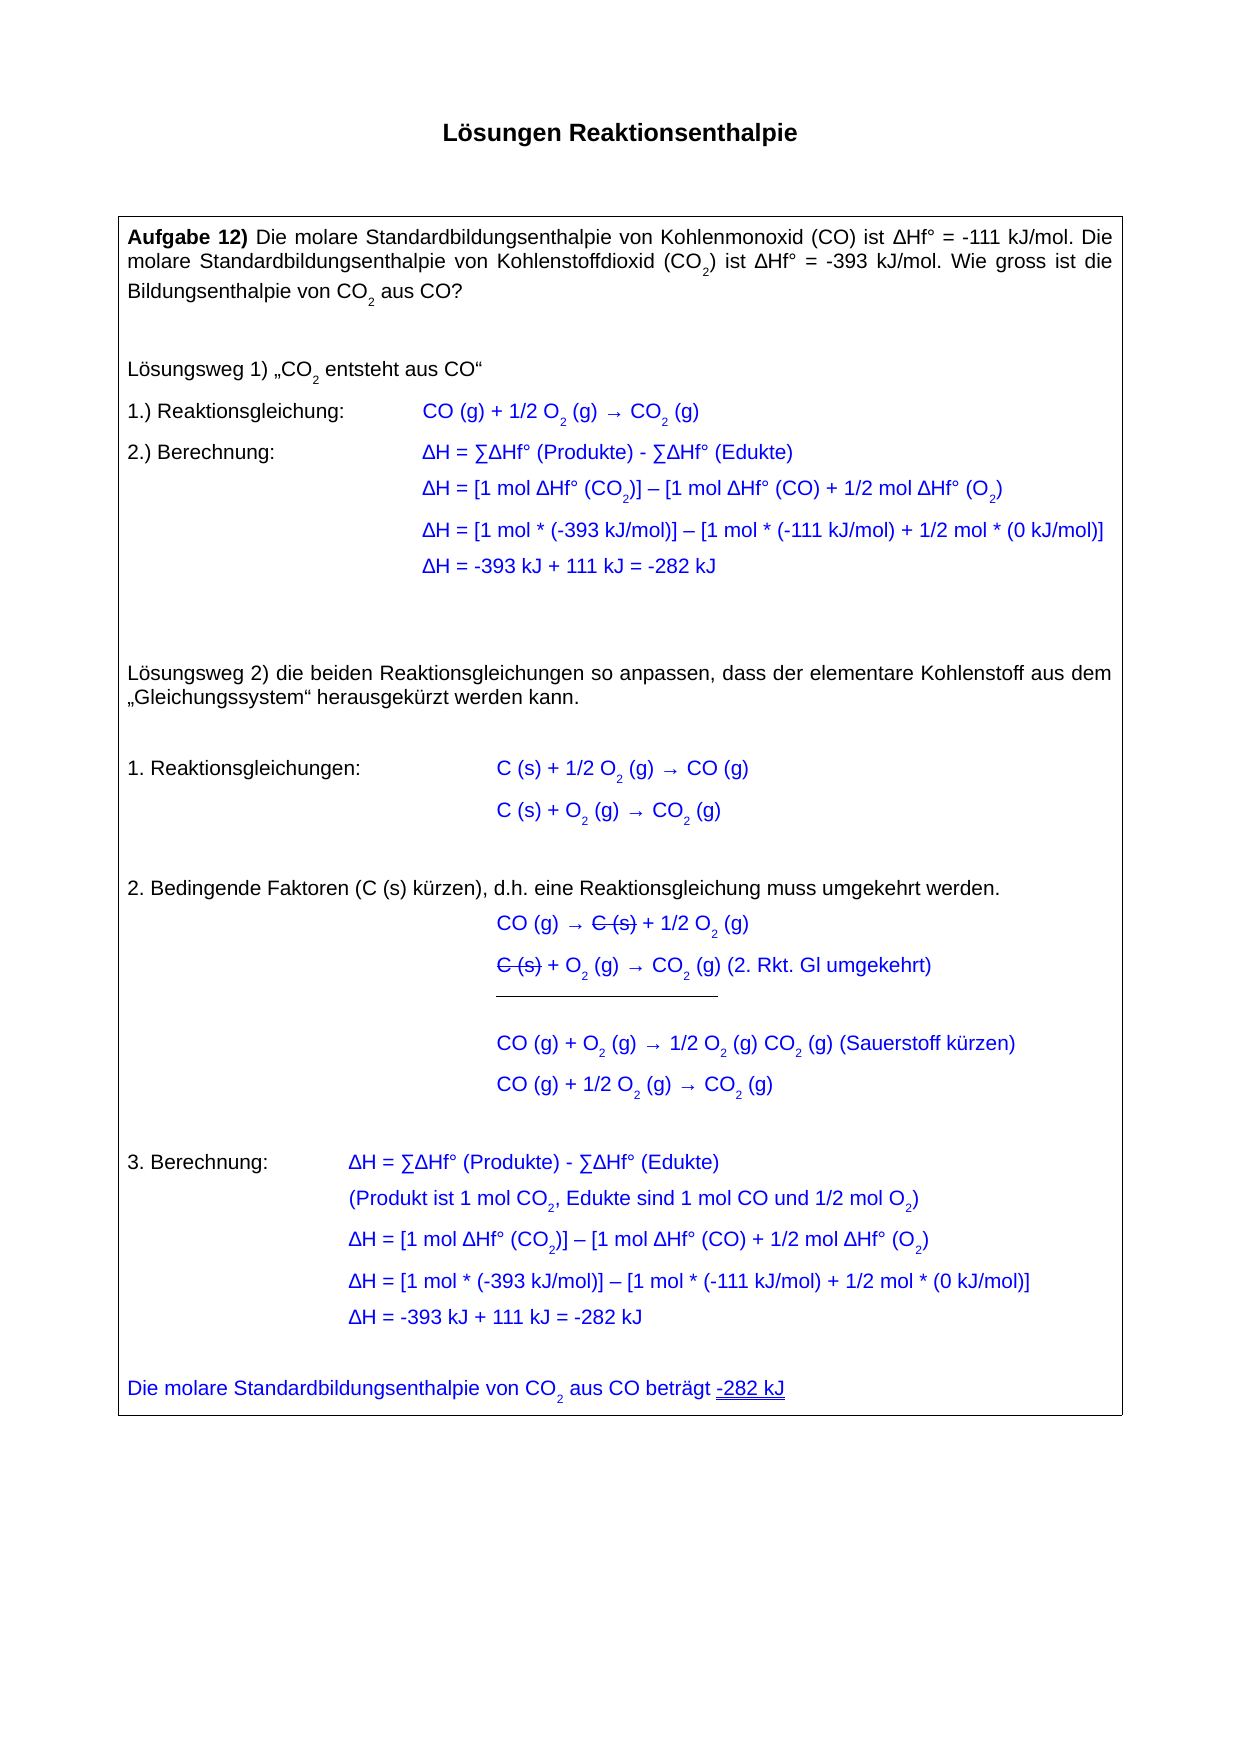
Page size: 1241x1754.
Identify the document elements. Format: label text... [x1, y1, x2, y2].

text ∆H = -393 kJ + 111 kJ = -282 kJ [127, 553, 1113, 577]
text ∆H = [1 mol * (-393 kJ/mol)] – [1 mol * (-111 kJ/mol) + 1/2 mol * (0 kJ/mol)] [127, 1269, 1113, 1293]
text ∆H = [1 mol ∆Hf° (CO2)] – [1 mol ∆Hf° (CO) + 1/2 mol ∆Hf° (O2) [127, 476, 1113, 506]
text Die molare Standardbildungsenthalpie von CO2 aus CO beträgt -282 kJ [127, 1376, 1113, 1406]
text 1.) Reaktionsgleichung: CO (g) + 1/2 O2 (g) → CO2 (g) [127, 398, 1113, 428]
text 3. Berechnung: ∆H = ∑∆Hf° (Produkte) - ∑∆Hf° (Edukte) [127, 1149, 1113, 1173]
text ∆H = [1 mol * (-393 kJ/mol)] – [1 mol * (-111 kJ/mol) + 1/2 mol * (0 kJ/mol)] [127, 518, 1113, 542]
text CO (g) → C (s) + 1/2 O2 (g) [127, 911, 1113, 941]
text Lösungsweg 2) die beiden Reaktionsgleichungen so anpassen, dass der elementare Kohlenstoff aus dem „Gleichungssystem“ herausgekürzt werden kann. [127, 661, 1113, 708]
text (Produkt ist 1 mol CO2, Edukte sind 1 mol CO und 1/2 mol O2) [127, 1185, 1113, 1215]
text 1. Reaktionsgleichungen: C (s) + 1/2 O2 (g) → CO (g) [127, 756, 1113, 786]
text 2. Bedingende Faktoren (C (s) kürzen), d.h. eine Reaktionsgleichung muss umgekehrt werden. [127, 875, 1113, 899]
text 2.) Berechnung: ∆H = ∑∆Hf° (Produkte) - ∑∆Hf° (Edukte) [127, 440, 1113, 464]
text CO (g) + 1/2 O2 (g) → CO2 (g) [127, 1072, 1113, 1102]
text Lösungen Reaktionsenthalpie [118, 118, 1122, 147]
text ∆H = [1 mol ∆Hf° (CO2)] – [1 mol ∆Hf° (CO) + 1/2 mol ∆Hf° (O2) [127, 1227, 1113, 1257]
text ∆H = -393 kJ + 111 kJ = -282 kJ [127, 1304, 1113, 1328]
text CO (g) + O2 (g) → 1/2 O2 (g) CO2 (g) (Sauerstoff kürzen) [127, 1030, 1113, 1060]
text C (s) + O2 (g) → CO2 (g) [127, 798, 1113, 828]
text C (s) + O2 (g) → CO2 (g) (2. Rkt. Gl umgekehrt) [127, 953, 1113, 983]
text Aufgabe 12) Die molare Standardbildungsenthalpie von Kohlenmonoxid (CO) ist ∆Hf° = -111 kJ/mol. Die molare Standardbildungsenthalpie von Kohlenstoffdioxid (CO2) ist ∆Hf° = -393 kJ/mol. Wie gross ist die Bildungsenthalpie von CO2 aus CO? [127, 225, 1113, 309]
text Lösungsweg 1) „CO2 entsteht aus CO“ [127, 357, 1113, 387]
